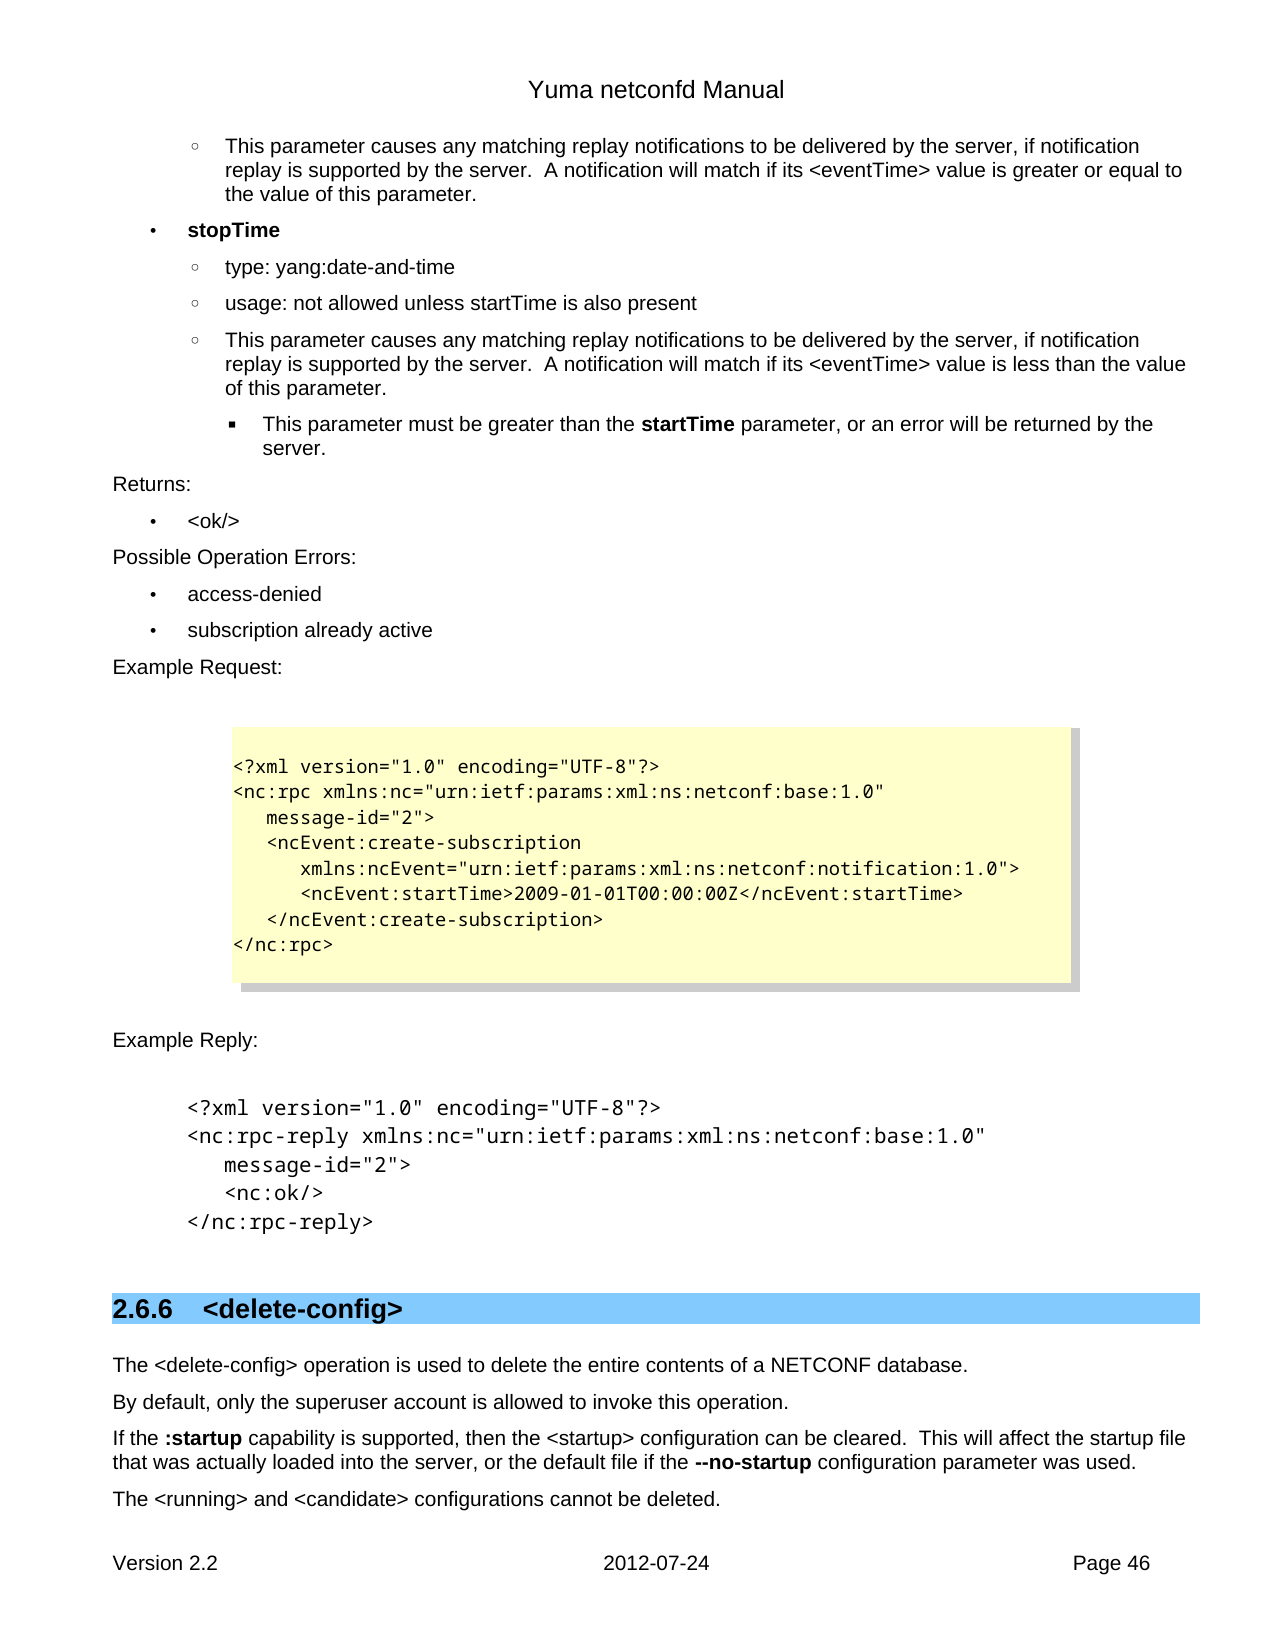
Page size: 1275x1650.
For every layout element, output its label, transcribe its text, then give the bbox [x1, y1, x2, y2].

text By default, only the superuser account is allowed to invoke this operation. [112, 1390, 1200, 1414]
text If the :startup capability is supported, then the <startup> configuration can be cleared. This will affect the startup file that was actually loaded into the server, or the default file if the --no-startup configuration parameter was used. [112, 1426, 1200, 1474]
text <nc:rpc-reply xmlns:nc="urn:ietf:params:xml:ns:netconf:base:1.0" [186, 1121, 1200, 1150]
text Possible Operation Errors: [112, 545, 1200, 569]
text The <running> and <candidate> configurations cannot be deleted. [112, 1487, 1200, 1511]
list This parameter causes any matching replay notifications to be delivered by the server, if notification replay is supported by the server. A notification will match if its <eventTime> value is greater or equal to the value of this parameter. [187, 134, 1200, 206]
text <?xml version="1.0" encoding="UTF-8"?> [232, 753, 1071, 778]
list This parameter must be greater than the startTime parameter, or an error will be returned by the server. [225, 412, 1200, 460]
text message-id="2"> [186, 1150, 1200, 1178]
text xmlns:ncEvent="urn:ietf:params:xml:ns:netconf:notification:1.0"> [232, 855, 1071, 881]
text Returns: [112, 472, 1200, 496]
text </nc:rpc> [232, 932, 1071, 957]
text </ncEvent:create-subscription> [232, 906, 1071, 932]
text <nc:ok/> [186, 1178, 1200, 1207]
list This parameter causes any matching replay notifications to be delivered by the server, if notification replay is supported by the server. A notification will match if its <eventTime> value is less than the value of this parameter. [187, 327, 1200, 399]
text Example Request: [112, 654, 1200, 678]
text <ncEvent:startTime>2009-01-01T00:00:00Z</ncEvent:startTime> [232, 881, 1071, 906]
text Example Reply: [112, 1028, 1200, 1052]
list <ok/> [150, 509, 1200, 533]
list stopTime [150, 218, 1200, 242]
list type: yang:date-and-time [187, 254, 1200, 278]
text message-id="2"> [232, 804, 1071, 829]
list usage: not allowed unless startTime is also present [187, 291, 1200, 315]
text <?xml version="1.0" encoding="UTF-8"?> [186, 1093, 1200, 1121]
list access-denied [150, 582, 1200, 606]
subtitle <delete-config> [112, 1293, 1200, 1324]
list subscription already active [150, 618, 1200, 642]
text </nc:rpc-reply> [186, 1207, 1200, 1235]
text The <delete-config> operation is used to delete the entire contents of a NETCONF database. [112, 1353, 1200, 1377]
text <ncEvent:create-subscription [232, 829, 1071, 855]
text <nc:rpc xmlns:nc="urn:ietf:params:xml:ns:netconf:base:1.0" [232, 778, 1071, 804]
